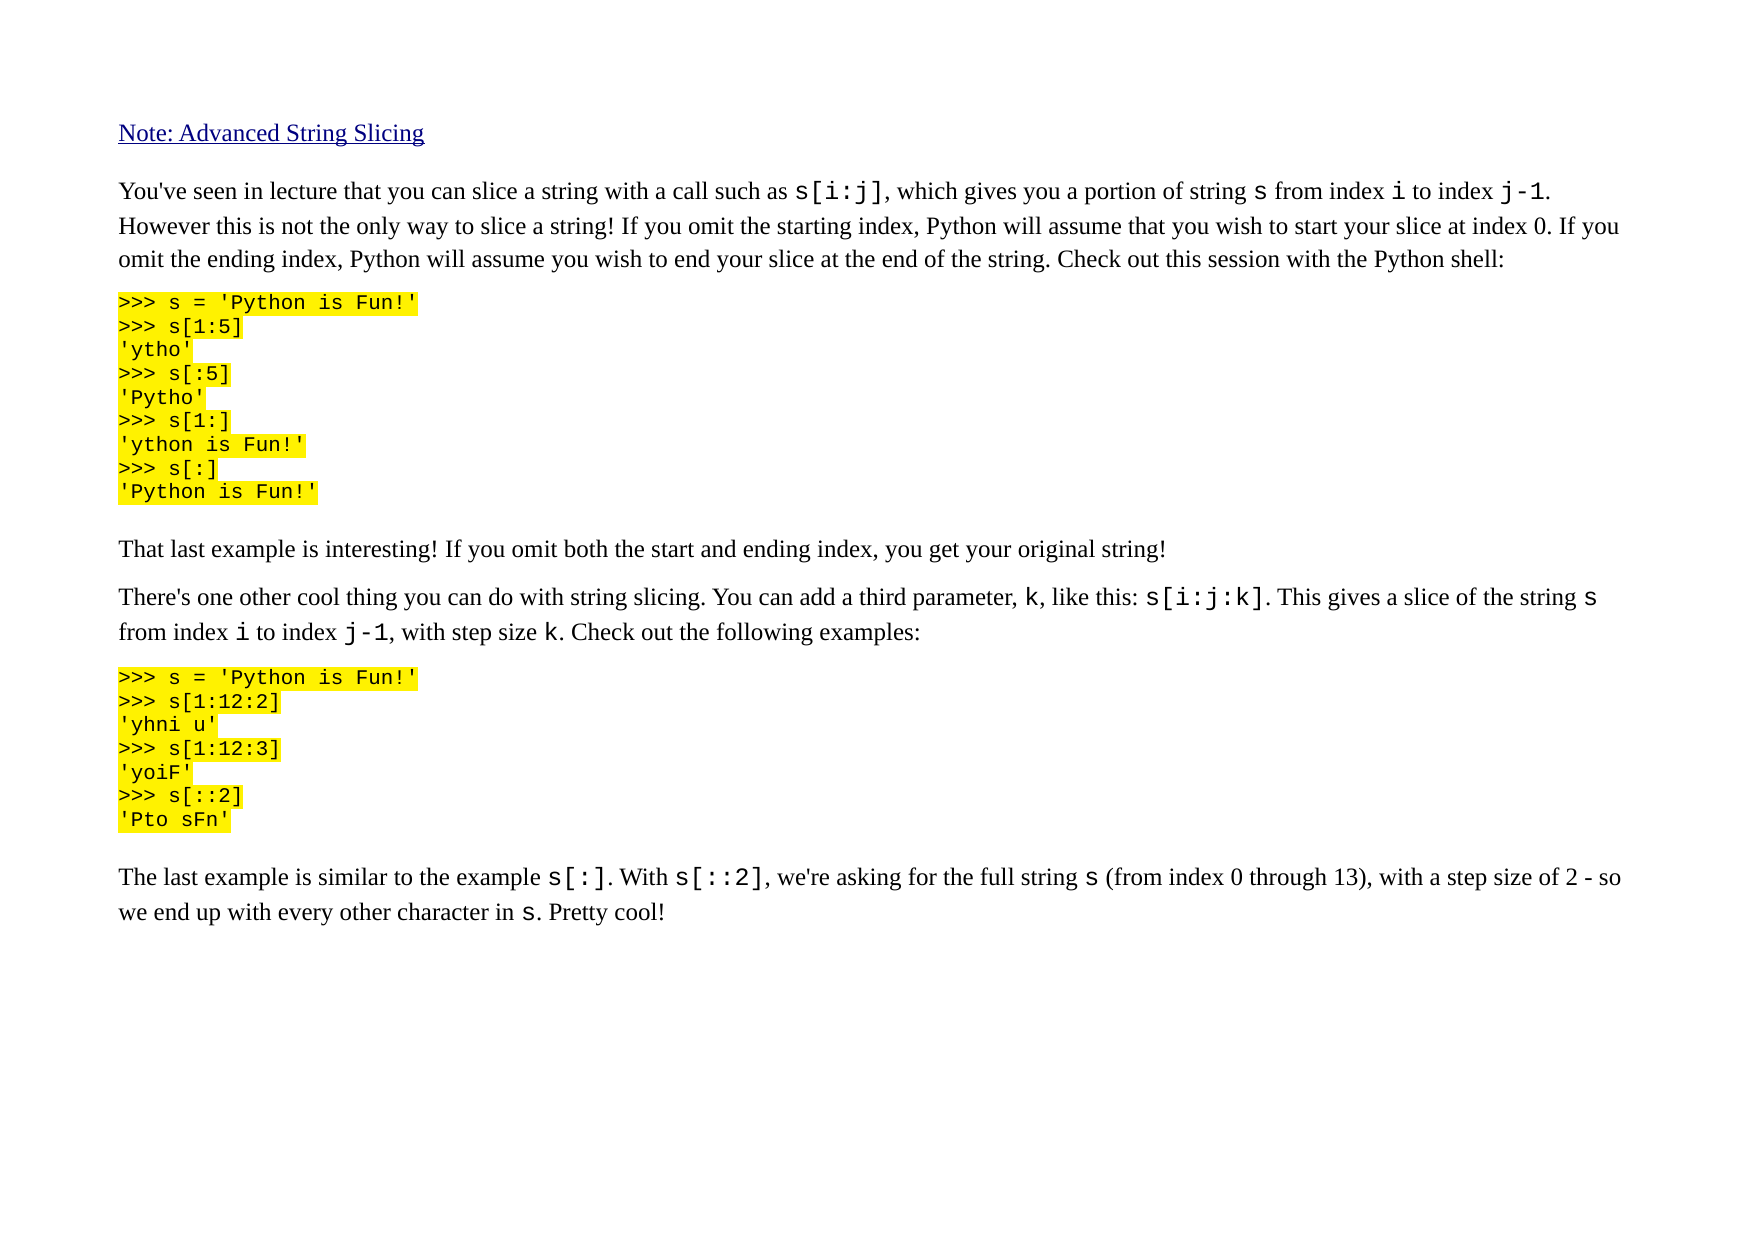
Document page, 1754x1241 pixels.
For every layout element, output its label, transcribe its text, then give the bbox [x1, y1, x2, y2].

text >>> s = 'Python is Fun!' [118, 667, 1636, 691]
text >>> s[1:5] [118, 316, 1636, 339]
text 'yoiF' [118, 762, 1636, 785]
text 'ytho' [118, 339, 1636, 363]
text 'Pto sFn' [118, 809, 1636, 833]
text 'ython is Fun!' [118, 434, 1636, 458]
text The last example is similar to the example s[:]. With s[::2], we're asking for the full string s (from index 0 through 13), with a step size of 2 - so we end up with every other character in s. Pretty cool! [118, 862, 1636, 928]
text 'Pytho' [118, 387, 1636, 410]
text 'yhni u' [118, 714, 1636, 738]
text You've seen in lecture that you can slice a string with a call such as s[i:j], which gives you a portion of string s from index i to index j-1. However this is not the only way to slice a string! If you omit the starting index, Python will assume that you wish to start your slice at index 0. If you omit the ending index, Python will assume you wish to end your slice at the end of the string. Check out this session with the Python shell: [118, 176, 1636, 273]
text 'Python is Fun!' [118, 481, 1636, 505]
text >>> s[:5] [118, 363, 1636, 387]
text That last example is interesting! If you omit both the start and ending index, you get your original string! [118, 534, 1636, 563]
text >>> s = 'Python is Fun!' [118, 292, 1636, 316]
text >>> s[1:12:3] [118, 738, 1636, 762]
text >>> s[:] [118, 458, 1636, 481]
text >>> s[1:12:2] [118, 691, 1636, 714]
text There's one other cool thing you can do with string slicing. You can add a third parameter, k, like this: s[i:j:k]. This gives a slice of the string s from index i to index j-1, with step size k. Check out the following examples: [118, 582, 1636, 648]
text >>> s[::2] [118, 785, 1636, 809]
text >>> s[1:] [118, 410, 1636, 434]
text Note: Advanced String Slicing [118, 118, 1636, 147]
